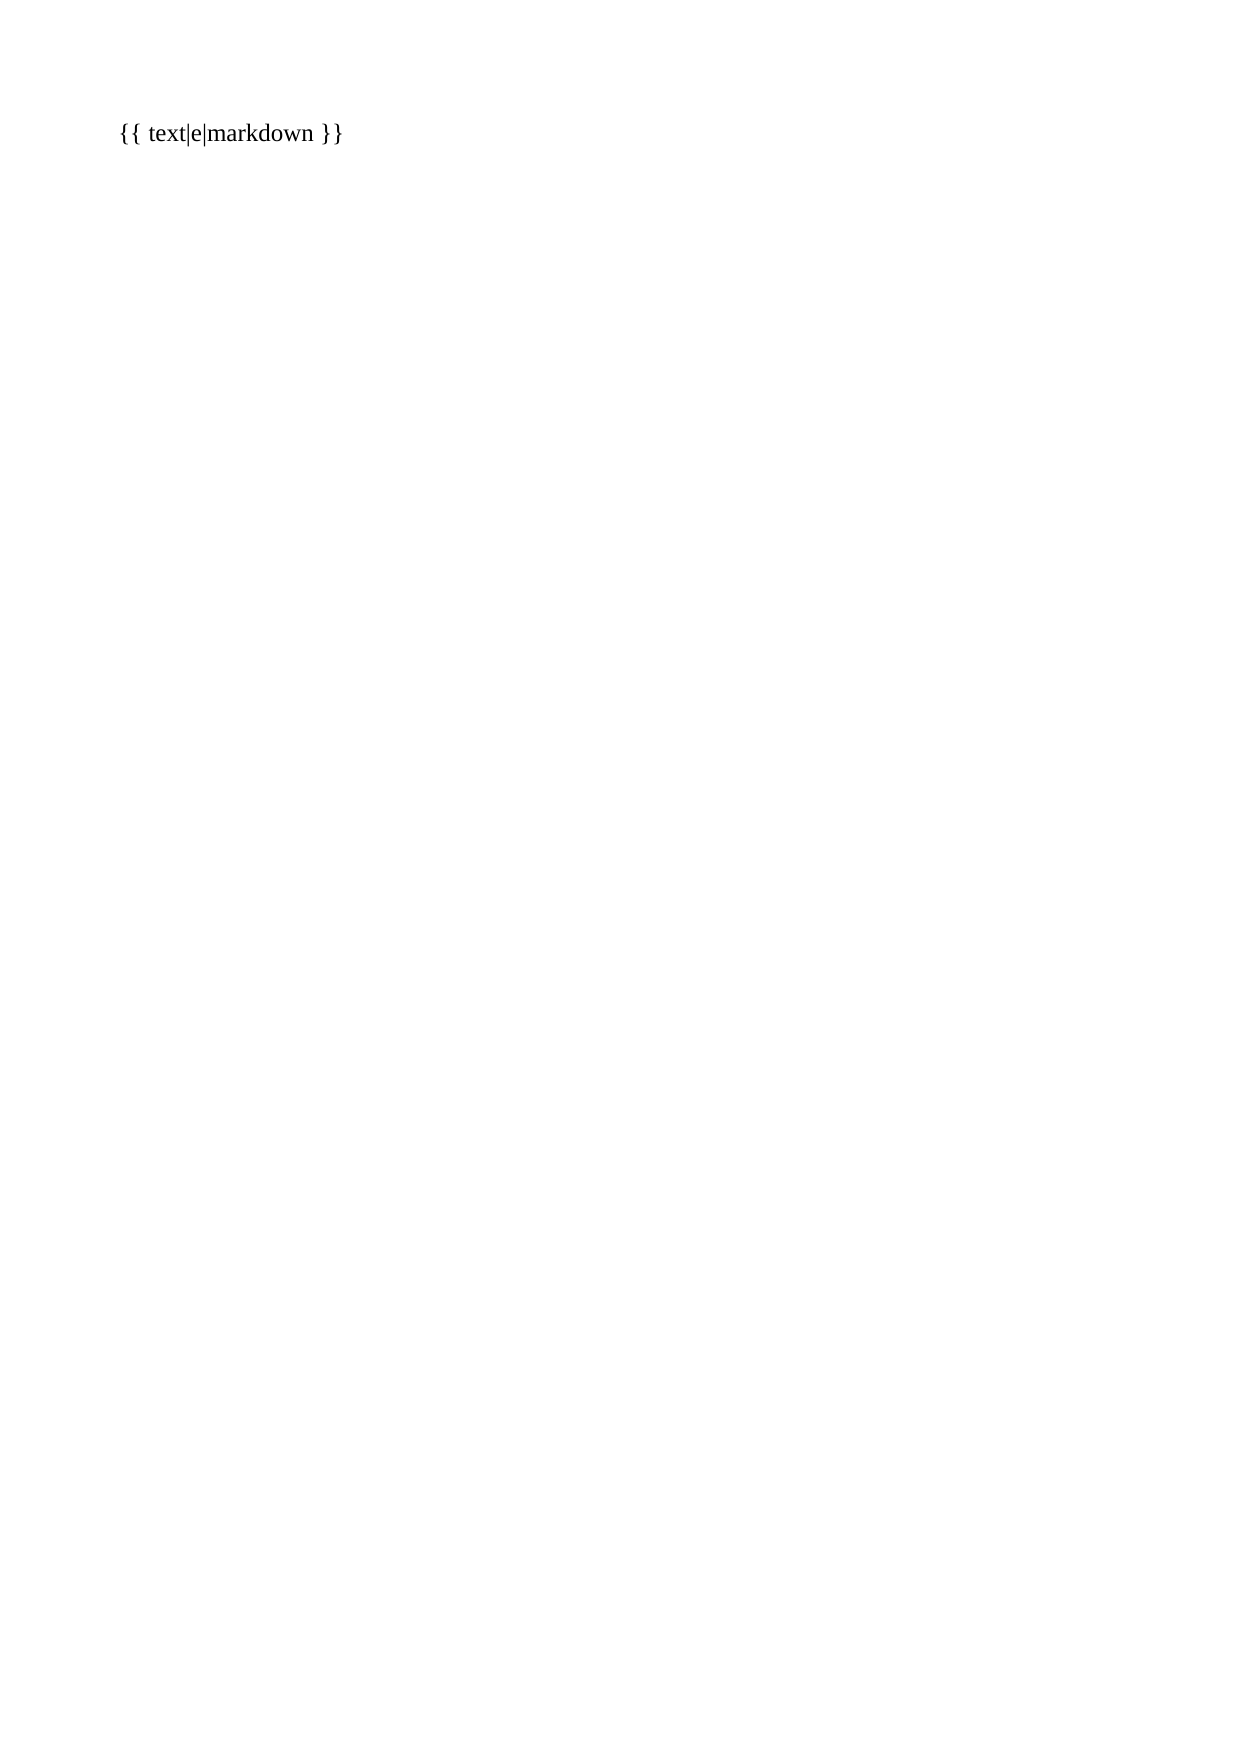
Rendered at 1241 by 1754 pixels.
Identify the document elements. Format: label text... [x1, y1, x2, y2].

text {{ text|e|markdown }} [118, 118, 1122, 147]
